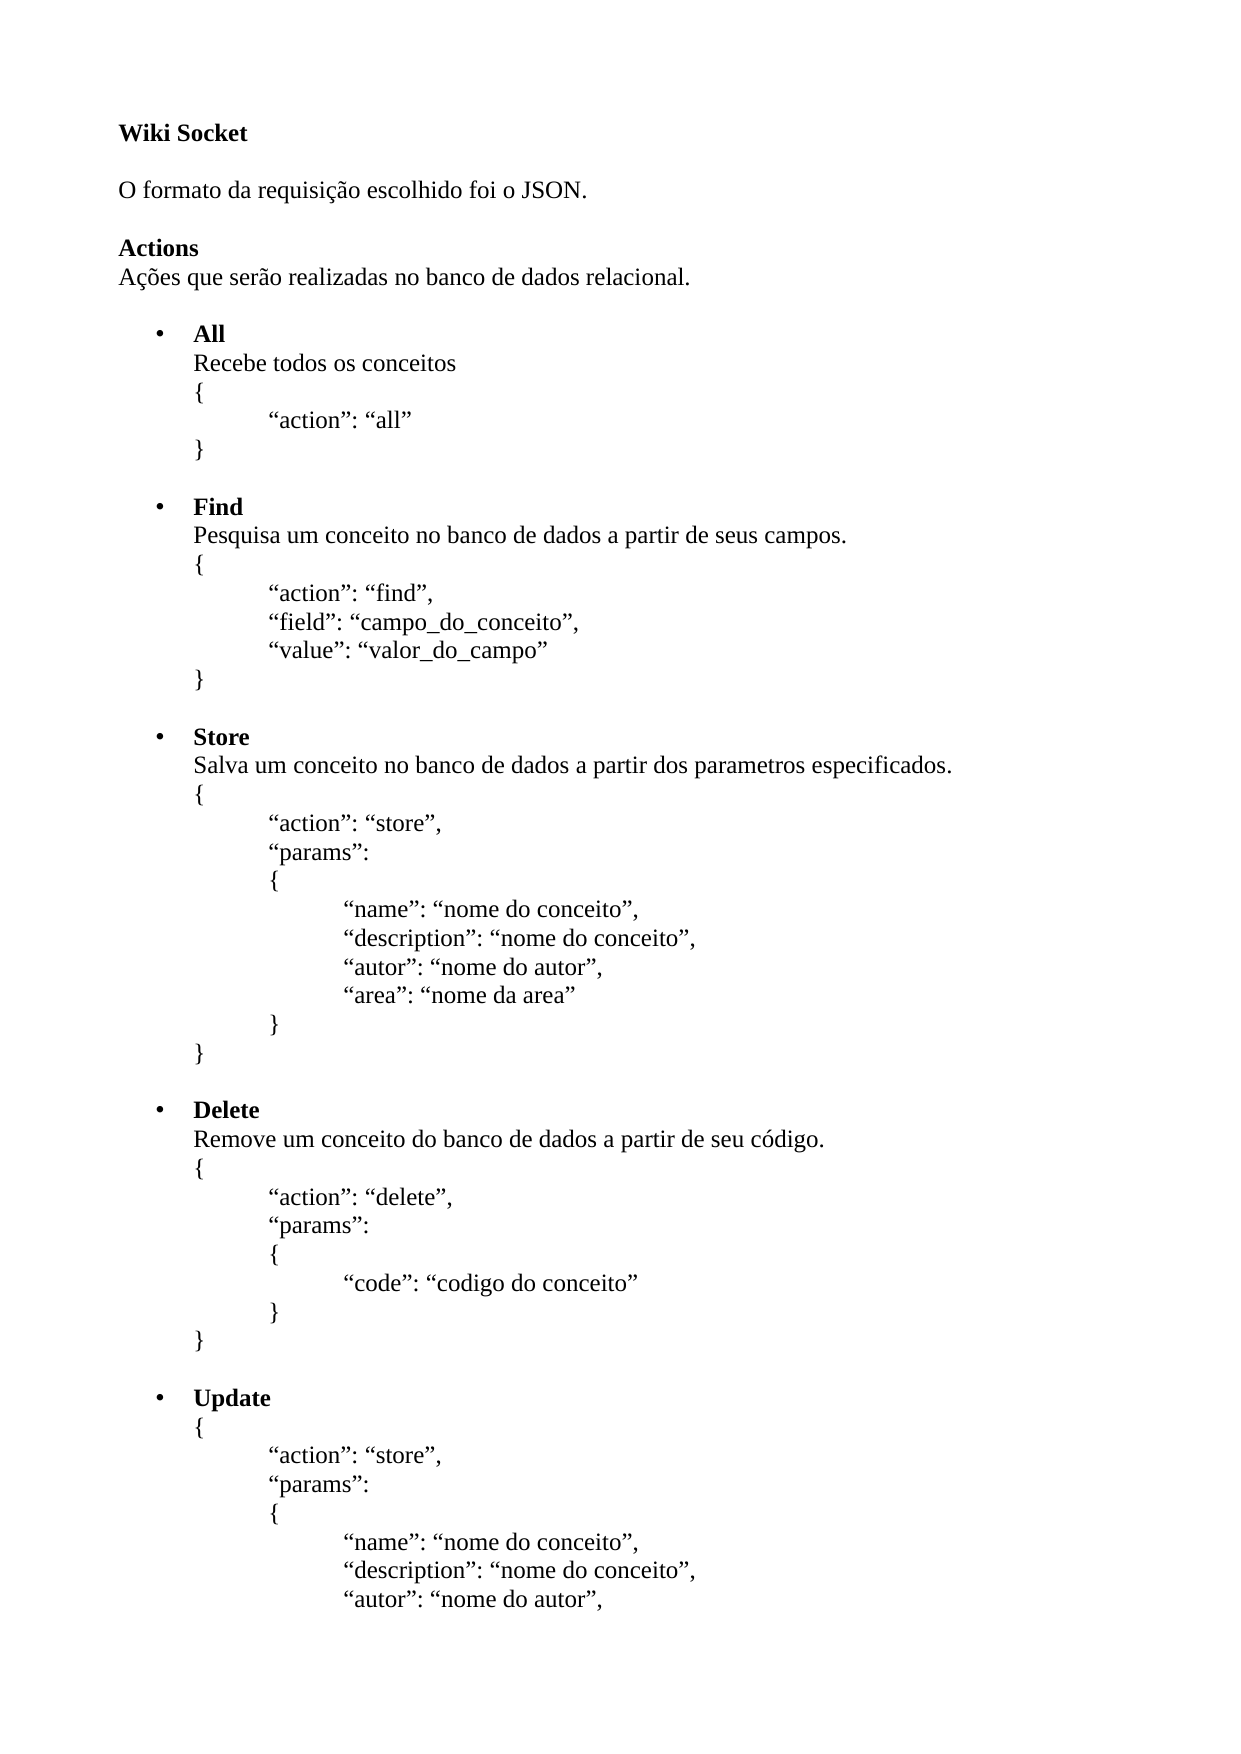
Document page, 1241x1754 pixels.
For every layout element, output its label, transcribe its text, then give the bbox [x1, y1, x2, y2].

text “action”: “all” [118, 406, 1122, 434]
text “action”: “store”, [118, 1441, 1122, 1469]
text “params”: [118, 837, 1122, 866]
text “action”: “find”, [118, 578, 1122, 607]
text “autor”: “nome do autor”, [118, 1584, 1122, 1613]
list Store [156, 722, 1122, 751]
text “description”: “nome do conceito”, [118, 1556, 1122, 1584]
text } [118, 1297, 1122, 1326]
text { [118, 866, 1122, 894]
text “params”: [118, 1469, 1122, 1498]
text O formato da requisição escolhido foi o JSON. [118, 176, 1122, 204]
list Pesquisa um conceito no banco de dados a partir de seus campos. [156, 521, 1122, 549]
text Actions [118, 233, 1122, 262]
list Salva um conceito no banco de dados a partir dos parametros especificados. [156, 751, 1122, 779]
text } [118, 434, 1122, 463]
text “name”: “nome do conceito”, [118, 894, 1122, 923]
text Ações que serão realizadas no banco de dados relacional. [118, 262, 1122, 291]
text “code”: “codigo do conceito” [118, 1268, 1122, 1297]
text “area”: “nome da area” [118, 981, 1122, 1009]
list Remove um conceito do banco de dados a partir de seu código. [156, 1124, 1122, 1153]
text } [118, 1009, 1122, 1038]
text “action”: “delete”, [118, 1182, 1122, 1211]
list Update [156, 1383, 1122, 1412]
text “params”: [118, 1211, 1122, 1239]
list Find [156, 492, 1122, 521]
list } [156, 664, 1122, 693]
list { [156, 549, 1122, 578]
text } [118, 1326, 1122, 1354]
text { [118, 377, 1122, 406]
text “autor”: “nome do autor”, [118, 952, 1122, 981]
text { [118, 779, 1122, 808]
text “action”: “store”, [118, 808, 1122, 837]
text } [118, 1038, 1122, 1067]
text { [118, 1412, 1122, 1441]
text { [118, 1498, 1122, 1527]
text “value”: “valor_do_campo” [118, 636, 1122, 664]
text “description”: “nome do conceito”, [118, 923, 1122, 952]
text “name”: “nome do conceito”, [118, 1527, 1122, 1556]
text Recebe todos os conceitos [118, 348, 1122, 377]
text { [118, 1239, 1122, 1268]
list Delete [156, 1096, 1122, 1124]
text “field”: “campo_do_conceito”, [118, 607, 1122, 636]
list All [156, 319, 1122, 348]
text Wiki Socket [118, 118, 1122, 147]
text { [118, 1153, 1122, 1182]
